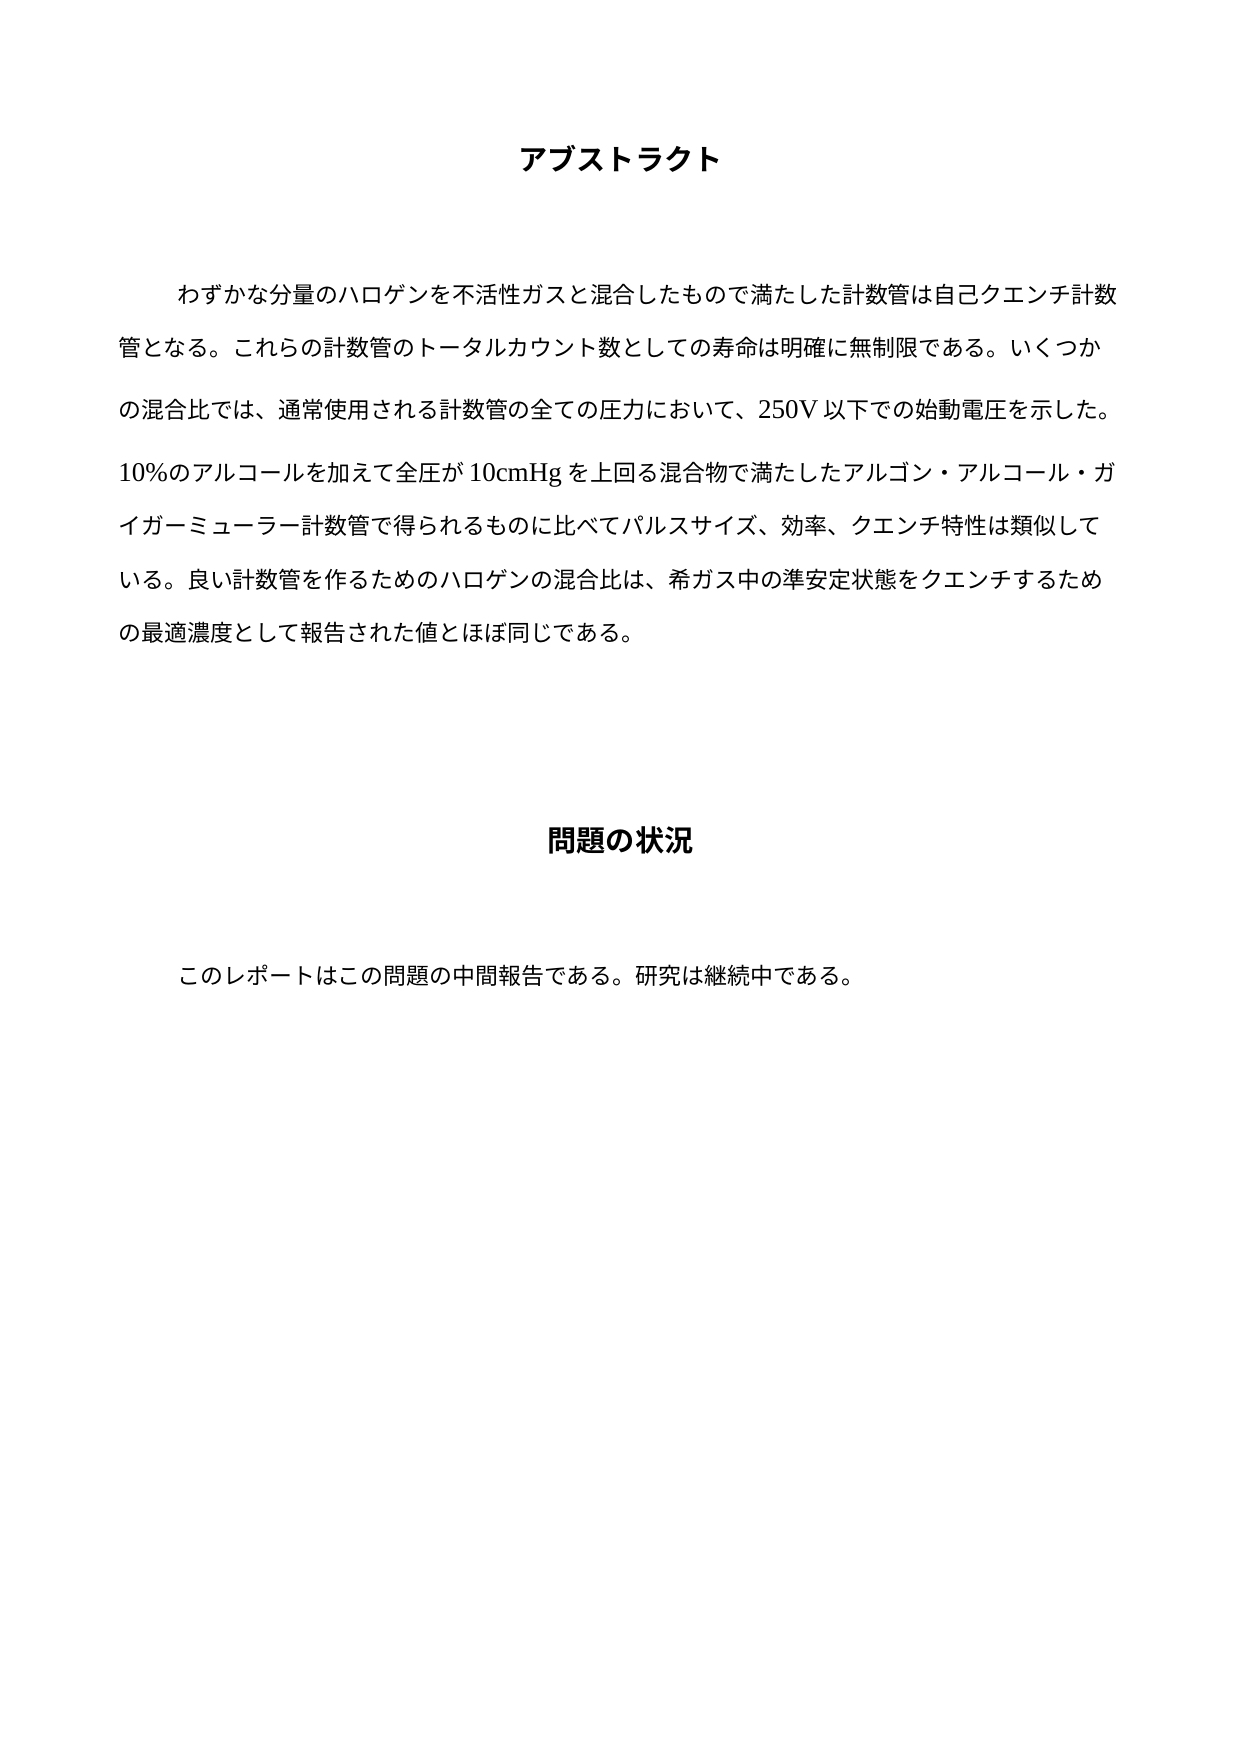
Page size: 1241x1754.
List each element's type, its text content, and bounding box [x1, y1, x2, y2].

text わずかな分量のハロゲンを不活性ガスと混合したもので満たした計数管は自己クエンチ計数管となる。これらの計数管のトータルカウント数としての寿命は明確に無制限である。いくつかの混合比では、通常使用される計数管の全ての圧力において、250V以下での始動電圧を示した。10%のアルコールを加えて全圧が10cmHgを上回る混合物で満たしたアルゴン・アルコール・ガイガーミューラー計数管で得られるものに比べてパルスサイズ、効率、クエンチ特性は類似している。良い計数管を作るためのハロゲンの混合比は、希ガス中の準安定状態をクエンチするための最適濃度として報告された値とほぼ同じである。 [118, 282, 1122, 709]
subtitle アブストラクト [118, 143, 1122, 177]
text このレポートはこの問題の中間報告である。研究は継続中である。 [118, 963, 1122, 1052]
subtitle 問題の状況 [118, 824, 1122, 858]
